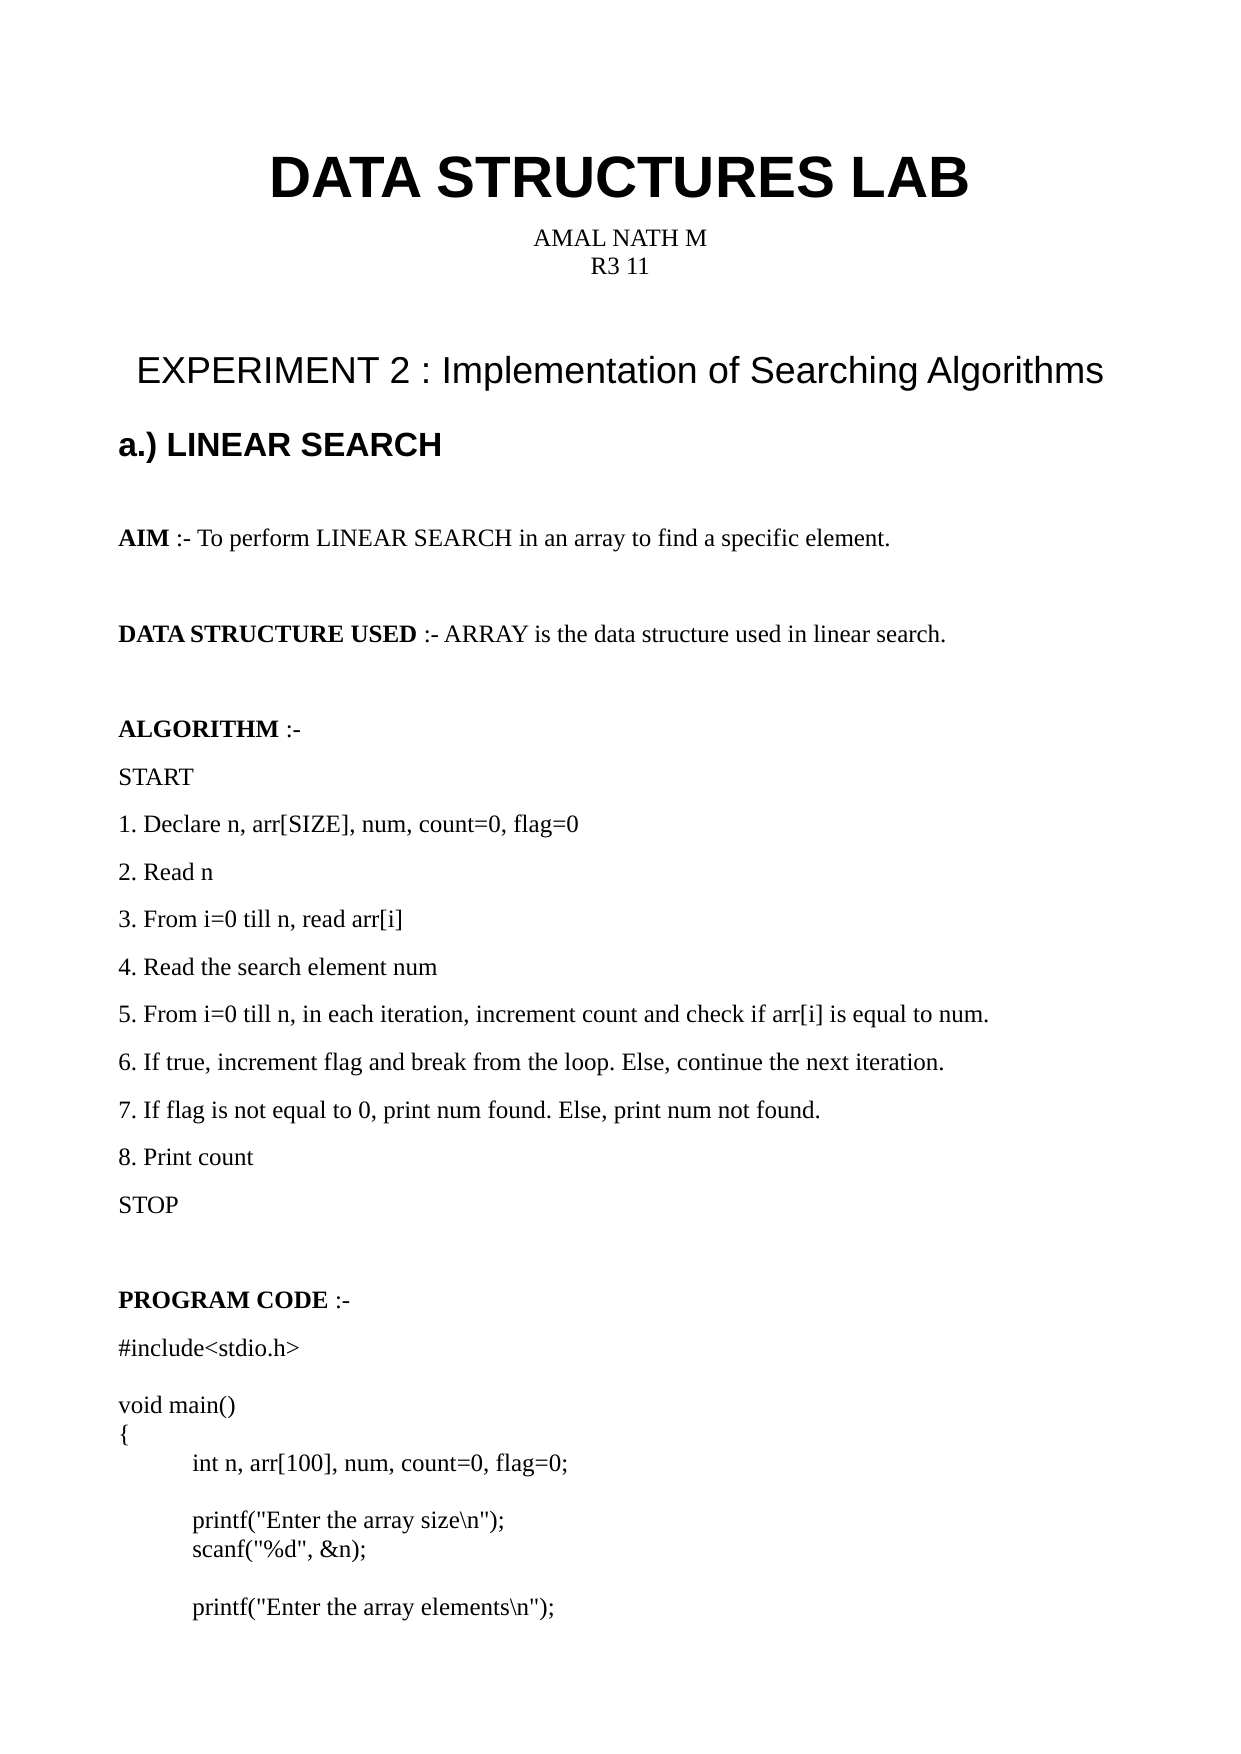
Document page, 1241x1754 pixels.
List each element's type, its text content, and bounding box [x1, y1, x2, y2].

text PROGRAM CODE :- [118, 1285, 1122, 1314]
text { [118, 1419, 1122, 1448]
text 8. Print count [118, 1142, 1122, 1171]
text int n, arr[100], num, count=0, flag=0; [118, 1448, 1122, 1477]
subtitle a.) LINEAR SEARCH [118, 425, 1122, 463]
text STOP [118, 1190, 1122, 1219]
text AMAL NATH M [118, 223, 1122, 251]
text DATA STRUCTURE USED :- ARRAY is the data structure used in linear search. [118, 619, 1122, 647]
text 4. Read the search element num [118, 952, 1122, 981]
text #include<stdio.h> [118, 1333, 1122, 1362]
text 6. If true, increment flag and break from the loop. Else, continue the next iteration. [118, 1047, 1122, 1076]
title DATA STRUCTURES LAB [118, 143, 1122, 210]
text 2. Read n [118, 857, 1122, 886]
text R3 11 [118, 251, 1122, 280]
text AIM :- To perform LINEAR SEARCH in an array to find a specific element. [118, 523, 1122, 552]
text scanf("%d", &n); [118, 1534, 1122, 1563]
text 1. Declare n, arr[SIZE], num, count=0, flag=0 [118, 809, 1122, 838]
text 5. From i=0 till n, in each iteration, increment count and check if arr[i] is equal to num. [118, 999, 1122, 1028]
text void main() [118, 1390, 1122, 1419]
text START [118, 762, 1122, 790]
text 3. From i=0 till n, read arr[i] [118, 904, 1122, 933]
text 7. If flag is not equal to 0, print num found. Else, print num not found. [118, 1095, 1122, 1123]
text ALGORITHM :- [118, 714, 1122, 743]
text printf("Enter the array size\n"); [118, 1505, 1122, 1534]
subtitle EXPERIMENT 2 : Implementation of Searching Algorithms [118, 348, 1122, 391]
text printf("Enter the array elements\n"); [118, 1592, 1122, 1620]
